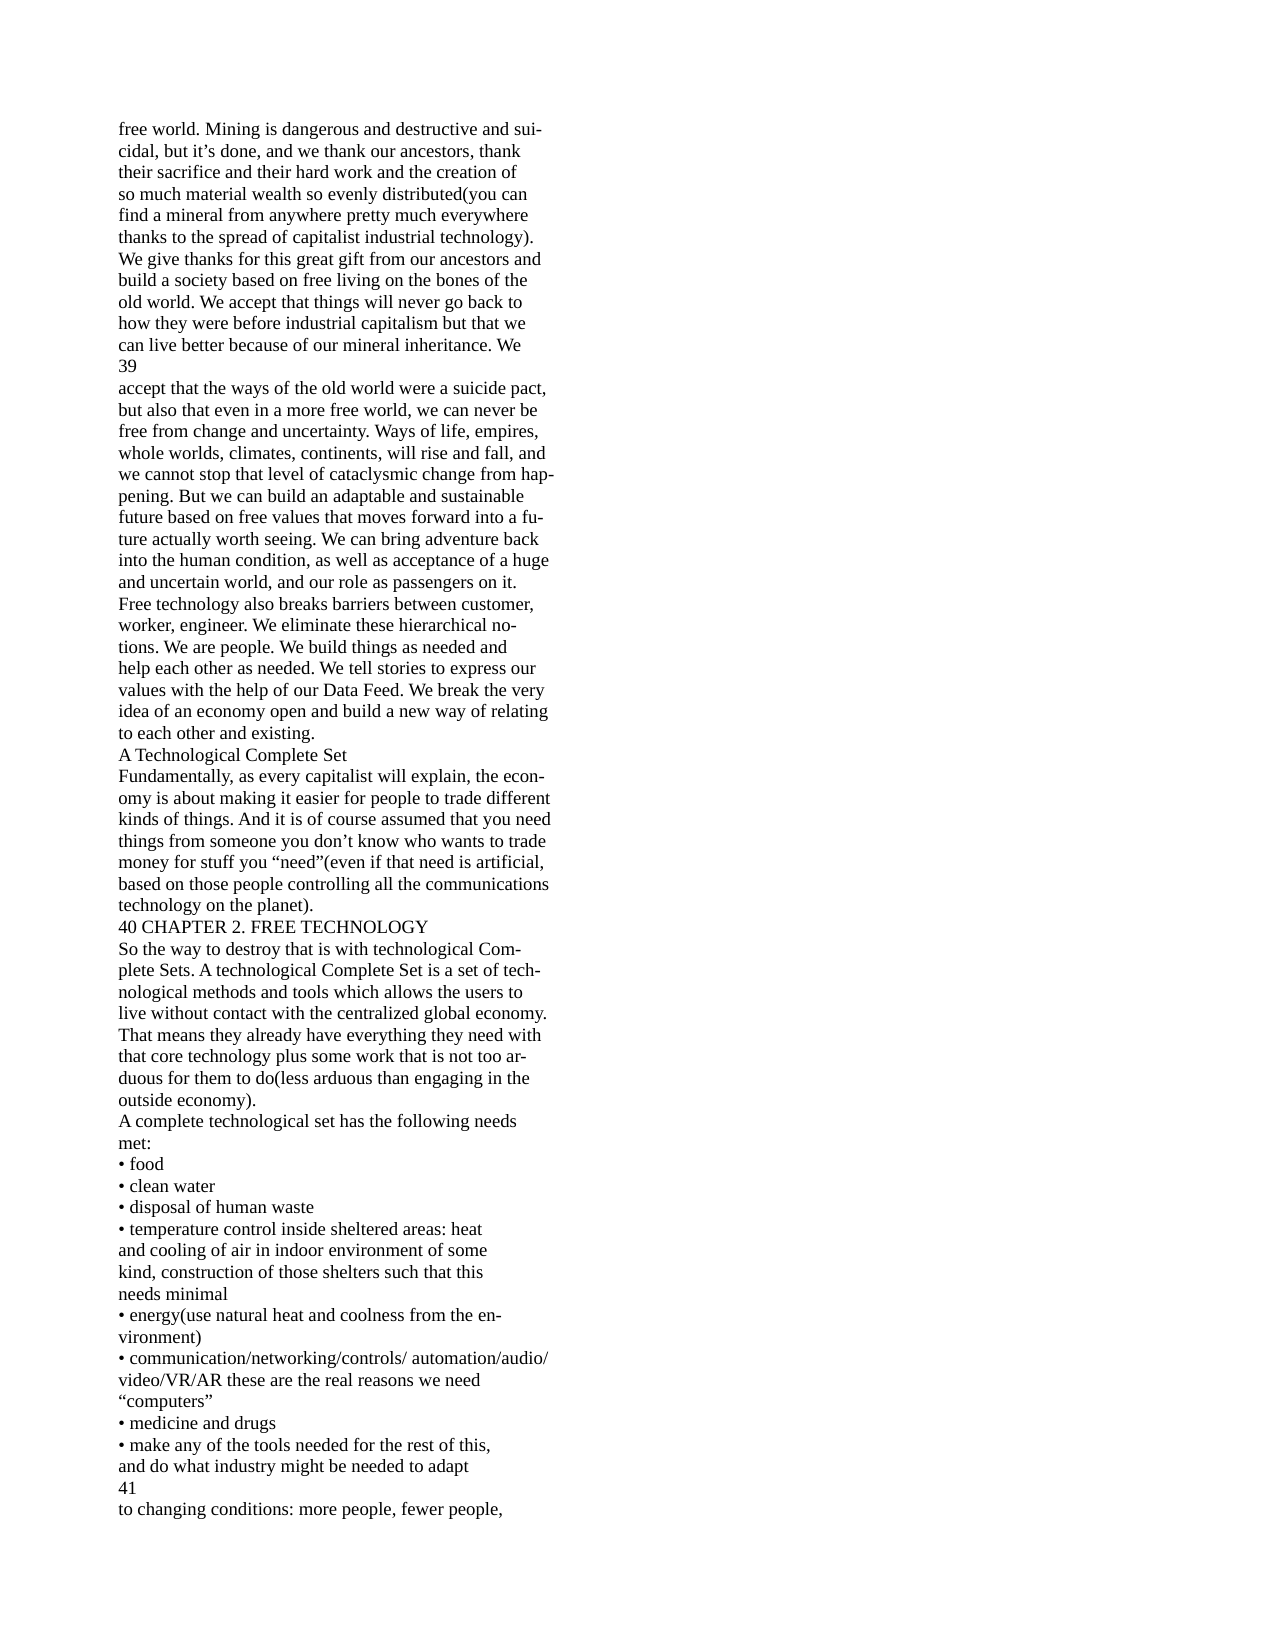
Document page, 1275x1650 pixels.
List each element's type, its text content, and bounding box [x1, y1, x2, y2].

text accept that the ways of the old world were a suicide pact, [118, 377, 1157, 398]
text • energy(use natural heat and coolness from the en- [118, 1304, 1157, 1326]
text find a mineral from anywhere pretty much everywhere [118, 204, 1157, 226]
text technology on the planet). [118, 894, 1157, 916]
text old world. We accept that things will never go back to [118, 291, 1157, 312]
text “computers” [118, 1390, 1157, 1412]
text We give thanks for this great gift from our ancestors and [118, 247, 1157, 269]
text kind, construction of those shelters such that this [118, 1261, 1157, 1282]
text based on those people controlling all the communications [118, 873, 1157, 894]
text worker, engineer. We eliminate these hierarchical no- [118, 614, 1157, 636]
text idea of an economy open and build a new way of relating [118, 700, 1157, 722]
text That means they already have everything they need with [118, 1024, 1157, 1045]
text • temperature control inside sheltered areas: heat [118, 1218, 1157, 1239]
text tions. We are people. We build things as needed and [118, 636, 1157, 657]
text whole worlds, climates, continents, will rise and fall, and [118, 442, 1157, 463]
text • clean water [118, 1175, 1157, 1196]
text things from someone you don’t know who wants to trade [118, 830, 1157, 851]
text A complete technological set has the following needs [118, 1110, 1157, 1132]
text and uncertain world, and our role as passengers on it. [118, 571, 1157, 592]
text build a society based on free living on the bones of the [118, 269, 1157, 291]
text future based on free values that moves forward into a fu- [118, 506, 1157, 528]
text 39 [118, 355, 1157, 377]
text to each other and existing. [118, 722, 1157, 743]
text • medicine and drugs [118, 1412, 1157, 1433]
text vironment) [118, 1326, 1157, 1347]
text duous for them to do(less arduous than engaging in the [118, 1067, 1157, 1088]
text • communication/networking/controls/ automation/audio/ [118, 1347, 1157, 1369]
text we cannot stop that level of cataclysmic change from hap- [118, 463, 1157, 485]
text free world. Mining is dangerous and destructive and sui- [118, 118, 1157, 140]
text free from change and uncertainty. Ways of life, empires, [118, 420, 1157, 442]
text help each other as needed. We tell stories to express our [118, 657, 1157, 679]
text ture actually worth seeing. We can bring adventure back [118, 528, 1157, 549]
text and cooling of air in indoor environment of some [118, 1239, 1157, 1261]
text pening. But we can build an adaptable and sustainable [118, 485, 1157, 506]
text money for stuff you “need”(even if that need is artificial, [118, 851, 1157, 873]
text Free technology also breaks barriers between customer, [118, 592, 1157, 614]
text • make any of the tools needed for the rest of this, [118, 1433, 1157, 1455]
text but also that even in a more free world, we can never be [118, 398, 1157, 420]
text 41 [118, 1477, 1157, 1498]
text Fundamentally, as every capitalist will explain, the econ- [118, 765, 1157, 787]
text so much material wealth so evenly distributed(you can [118, 183, 1157, 204]
text • disposal of human waste [118, 1196, 1157, 1218]
text kinds of things. And it is of course assumed that you need [118, 808, 1157, 830]
text 40 CHAPTER 2. FREE TECHNOLOGY [118, 916, 1157, 937]
text their sacrifice and their hard work and the creation of [118, 161, 1157, 183]
text met: [118, 1132, 1157, 1153]
text that core technology plus some work that is not too ar- [118, 1045, 1157, 1067]
text thanks to the spread of capitalist industrial technology). [118, 226, 1157, 247]
text omy is about making it easier for people to trade different [118, 787, 1157, 808]
text needs minimal [118, 1282, 1157, 1304]
text nological methods and tools which allows the users to [118, 981, 1157, 1002]
text how they were before industrial capitalism but that we [118, 312, 1157, 334]
text values with the help of our Data Feed. We break the very [118, 679, 1157, 700]
text A Technological Complete Set [118, 743, 1157, 765]
text live without contact with the centralized global economy. [118, 1002, 1157, 1024]
text cidal, but it’s done, and we thank our ancestors, thank [118, 140, 1157, 161]
text can live better because of our mineral inheritance. We [118, 334, 1157, 355]
text So the way to destroy that is with technological Com- [118, 937, 1157, 959]
text plete Sets. A technological Complete Set is a set of tech- [118, 959, 1157, 981]
text and do what industry might be needed to adapt [118, 1455, 1157, 1477]
text • food [118, 1153, 1157, 1175]
text video/VR/AR these are the real reasons we need [118, 1369, 1157, 1390]
text into the human condition, as well as acceptance of a huge [118, 549, 1157, 571]
text outside economy). [118, 1088, 1157, 1110]
text to changing conditions: more people, fewer people, [118, 1498, 1157, 1520]
